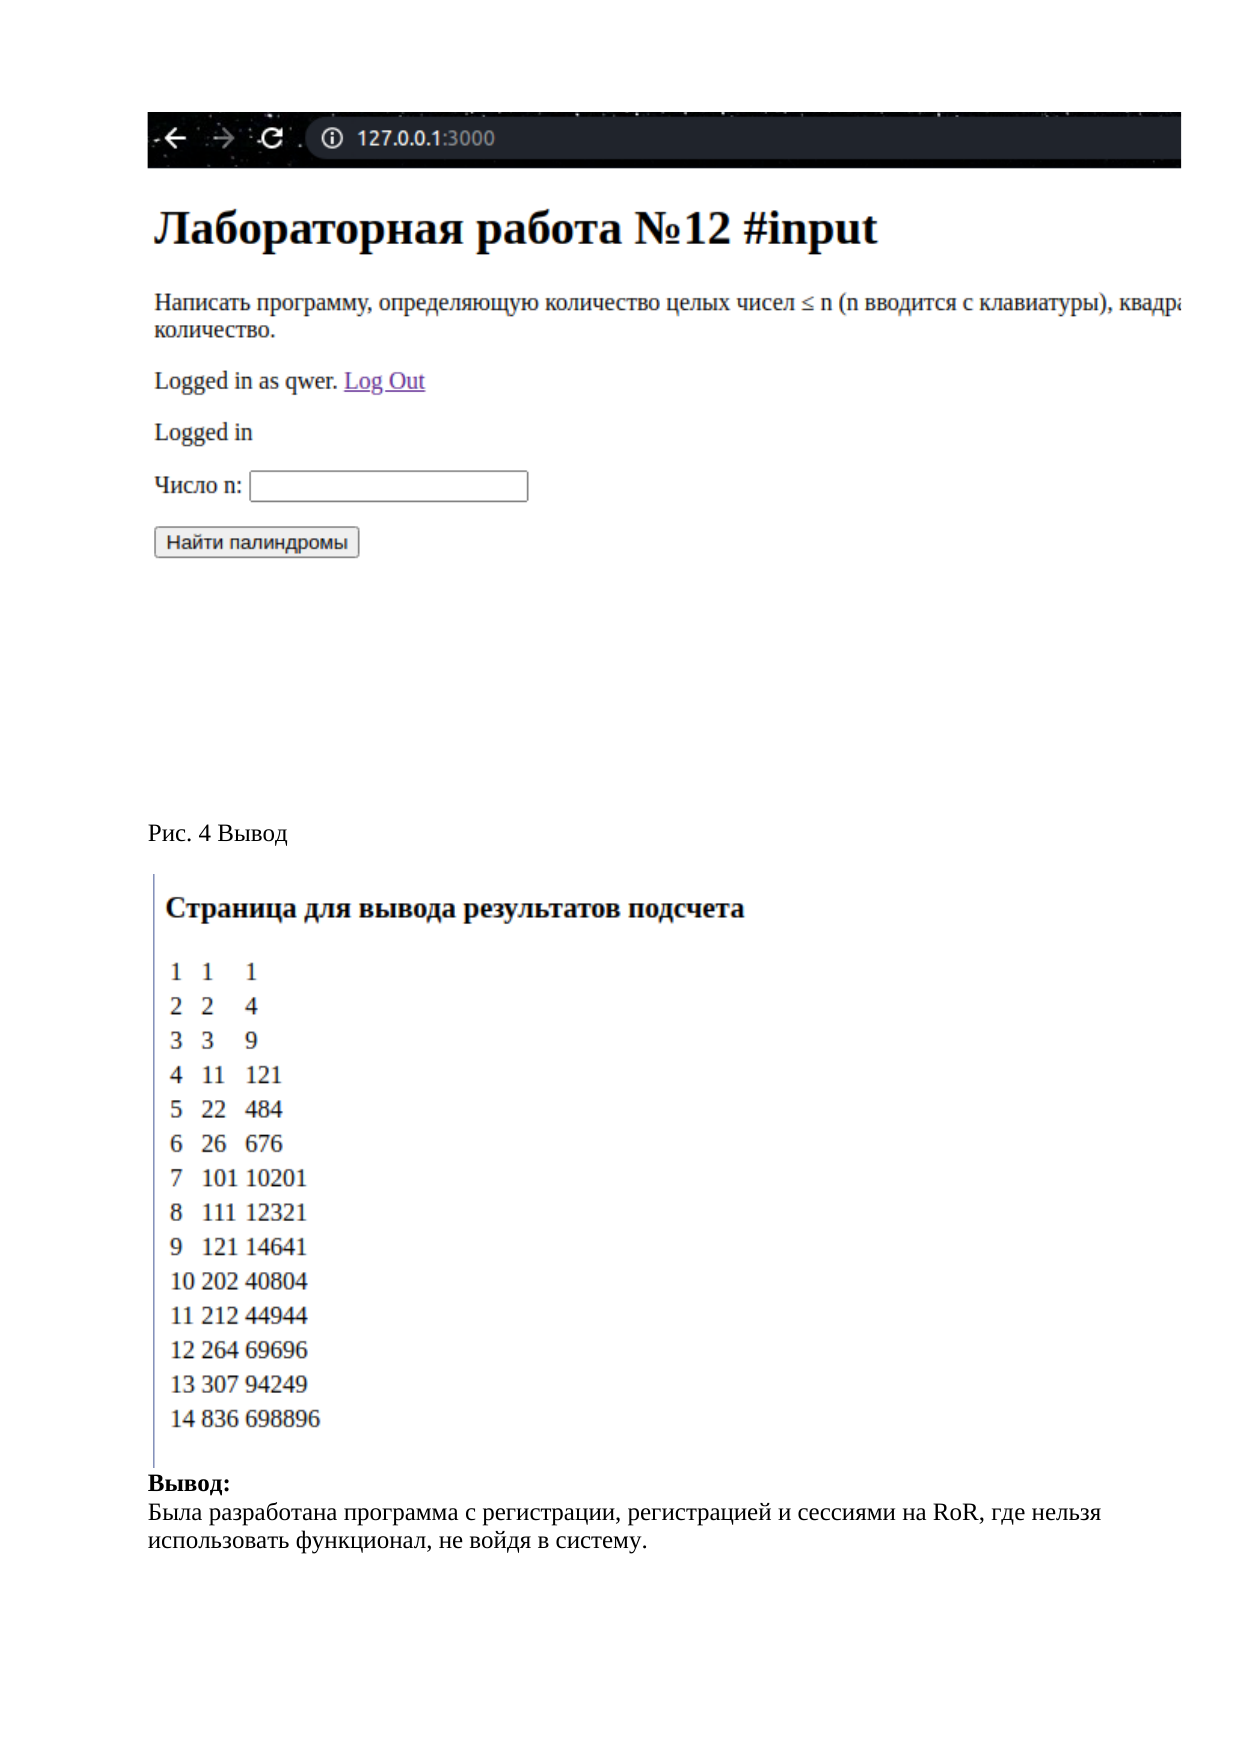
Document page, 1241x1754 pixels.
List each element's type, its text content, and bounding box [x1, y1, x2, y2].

text Рис. 4 Вывод [148, 818, 1181, 847]
picture [153, 874, 782, 1468]
picture [147, 112, 1182, 723]
text Была разработана программа с регистрации, регистрацией и сессиями на RoR, где нельзя использовать функционал, не войдя в систему. [148, 1497, 1181, 1554]
text Вывод: [148, 871, 1181, 1497]
